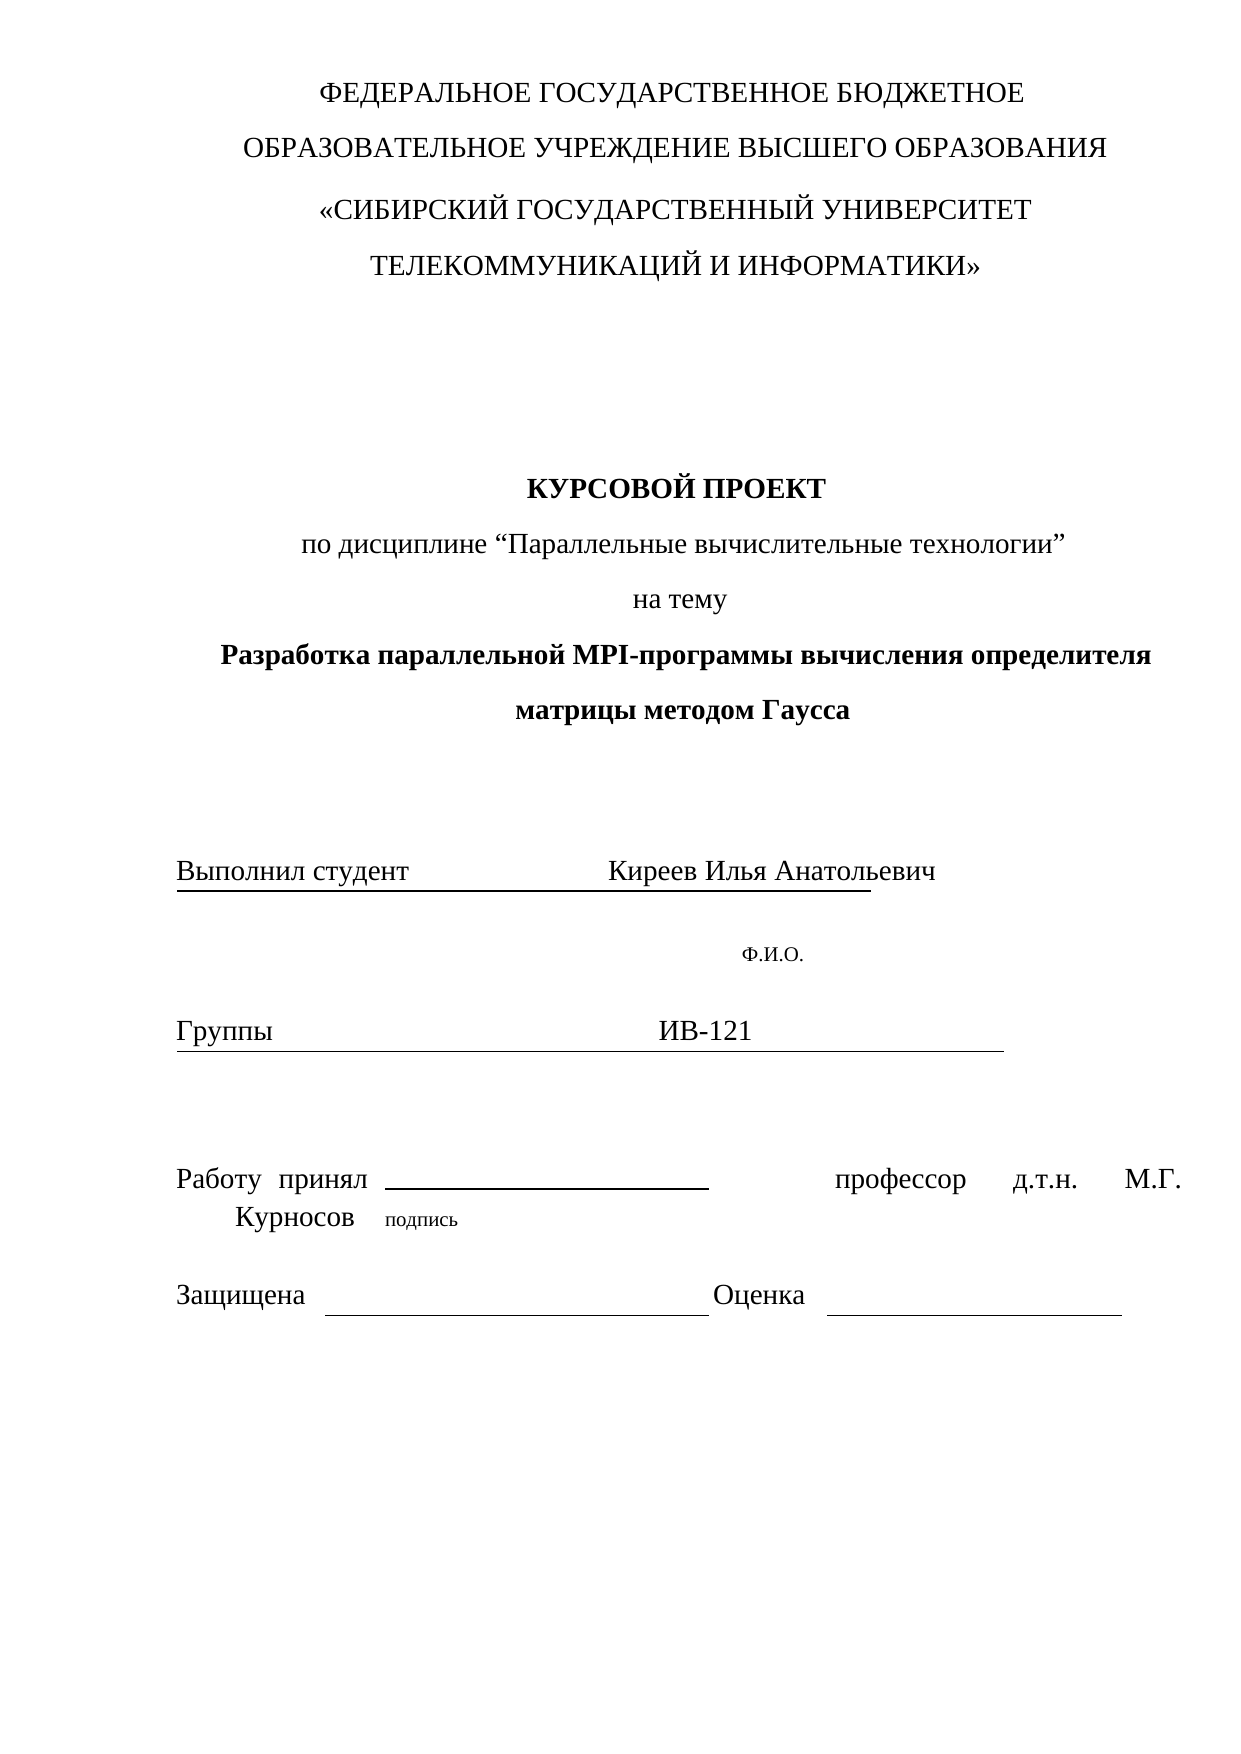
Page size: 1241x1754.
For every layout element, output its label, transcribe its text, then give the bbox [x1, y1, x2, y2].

text Группы ИВ-121 [176, 1013, 1188, 1046]
text ТЕЛЕКОММУНИКАЦИЙ И ИНФОРМАТИКИ» [177, 248, 1181, 281]
text «СИБИРСКИЙ ГОСУДАРСТВЕННЫЙ УНИВЕРСИТЕТ [177, 192, 1181, 226]
text Работу принял профессор д.т.н. М.Г. Курносов подпись [176, 1162, 1182, 1233]
text Выполнил студент Киреев Илья Анатольевич [176, 853, 1188, 886]
text ФЕДЕРАЛЬНОЕ ГОСУДАРСТВЕННОЕ БЮДЖЕТНОЕ [177, 75, 1181, 108]
text Разработка параллельной MPI-программы вычисления определителя матрицы методом Гаусса [184, 637, 1188, 726]
text КУРСОВОЙ ПРОЕКТ [184, 471, 1176, 504]
text ОБРАЗОВАТЕЛЬНОЕ УЧРЕЖДЕНИЕ ВЫСШЕГО ОБРАЗОВАНИЯ [177, 131, 1181, 164]
text Ф.И.О. [177, 934, 1188, 968]
text Защищена Оценка [176, 1277, 1188, 1311]
text по дисциплине “Параллельные вычислительные технологии” на тему [284, 526, 1083, 615]
